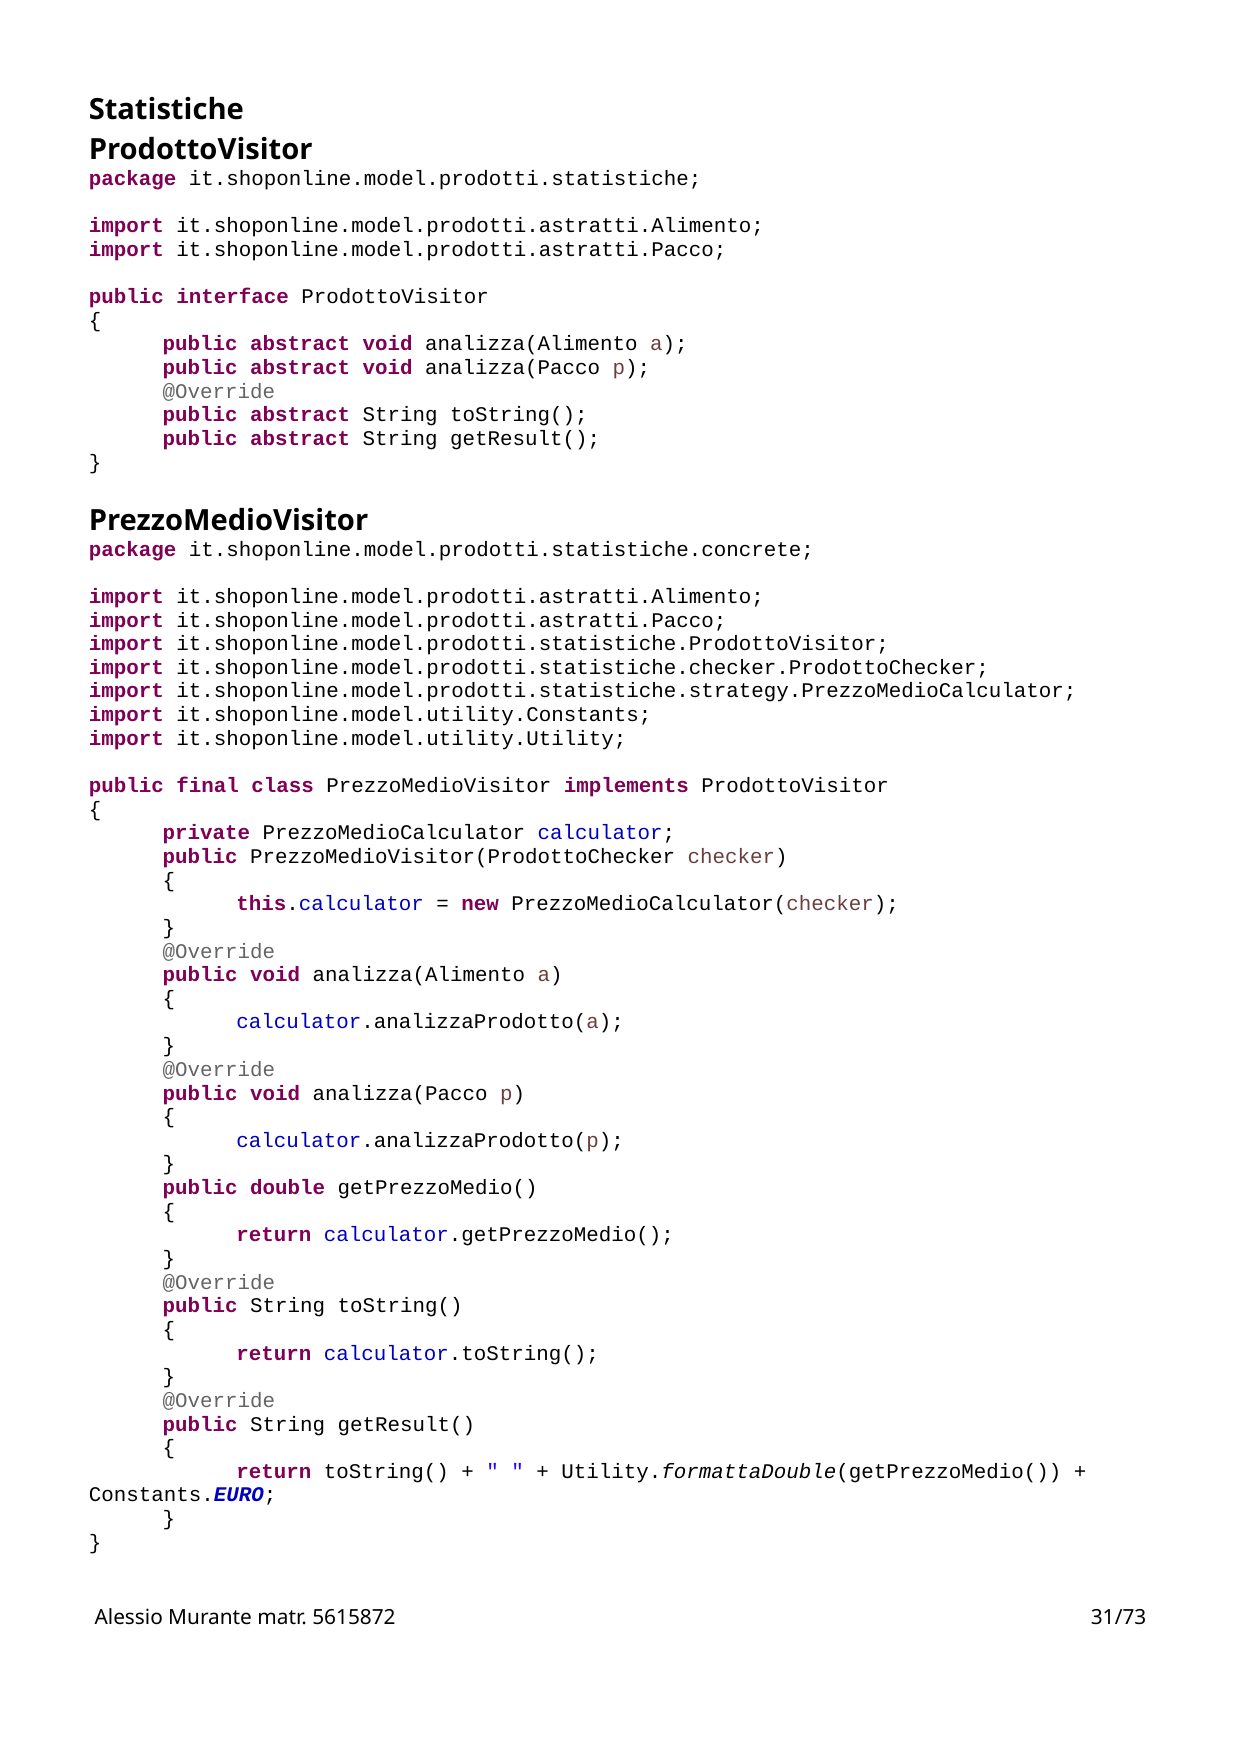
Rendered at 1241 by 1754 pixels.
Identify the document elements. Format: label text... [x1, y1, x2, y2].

text @Override [88, 1059, 1152, 1082]
text ProdottoVisitor [88, 128, 1152, 168]
text return calculator.toString(); [88, 1343, 1152, 1366]
text } [88, 1508, 1152, 1532]
text public abstract String toString(); [88, 404, 1152, 428]
text public double getPrezzoMedio() [88, 1177, 1152, 1201]
text import it.shoponline.model.prodotti.astratti.Pacco; [88, 609, 1152, 633]
text } [88, 1532, 1152, 1555]
text Statistiche [88, 88, 1152, 128]
text return calculator.getPrezzoMedio(); [88, 1224, 1152, 1248]
text { [88, 1106, 1152, 1130]
text public String getResult() [88, 1413, 1152, 1437]
text import it.shoponline.model.prodotti.statistiche.ProdottoVisitor; [88, 633, 1152, 657]
text { [88, 310, 1152, 333]
text public final class PrezzoMedioVisitor implements ProdottoVisitor [88, 775, 1152, 799]
text package it.shoponline.model.prodotti.statistiche; [88, 168, 1152, 192]
text calculator.analizzaProdotto(a); [88, 1012, 1152, 1035]
text { [88, 1201, 1152, 1224]
text { [88, 870, 1152, 893]
text return toString() + " " + Utility.formattaDouble(getPrezzoMedio()) + Constants.EURO; [88, 1461, 1152, 1508]
text import it.shoponline.model.prodotti.statistiche.strategy.PrezzoMedioCalculator; [88, 681, 1152, 704]
text package it.shoponline.model.prodotti.statistiche.concrete; [88, 539, 1152, 562]
text public void analizza(Pacco p) [88, 1082, 1152, 1106]
text { [88, 1437, 1152, 1461]
text } [88, 1153, 1152, 1177]
text } [88, 917, 1152, 941]
text private PrezzoMedioCalculator calculator; [88, 822, 1152, 846]
text public abstract void analizza(Alimento a); [88, 333, 1152, 357]
text calculator.analizzaProdotto(p); [88, 1130, 1152, 1153]
text { [88, 1319, 1152, 1343]
text @Override [88, 941, 1152, 964]
text this.calculator = new PrezzoMedioCalculator(checker); [88, 893, 1152, 917]
text public void analizza(Alimento a) [88, 964, 1152, 988]
text import it.shoponline.model.prodotti.astratti.Alimento; [88, 215, 1152, 239]
text import it.shoponline.model.utility.Constants; [88, 704, 1152, 728]
text { [88, 988, 1152, 1012]
text import it.shoponline.model.prodotti.statistiche.checker.ProdottoChecker; [88, 657, 1152, 681]
text } [88, 452, 1152, 475]
text @Override [88, 1272, 1152, 1295]
text @Override [88, 1390, 1152, 1413]
text } [88, 1248, 1152, 1272]
text PrezzoMedioVisitor [88, 499, 1152, 539]
text import it.shoponline.model.utility.Utility; [88, 728, 1152, 751]
text public abstract void analizza(Pacco p); [88, 357, 1152, 381]
text public PrezzoMedioVisitor(ProdottoChecker checker) [88, 846, 1152, 870]
text @Override [88, 381, 1152, 404]
text { [88, 799, 1152, 822]
text public String toString() [88, 1295, 1152, 1319]
text public interface ProdottoVisitor [88, 286, 1152, 310]
text public abstract String getResult(); [88, 428, 1152, 452]
text } [88, 1035, 1152, 1059]
text import it.shoponline.model.prodotti.astratti.Pacco; [88, 239, 1152, 262]
text } [88, 1366, 1152, 1390]
text import it.shoponline.model.prodotti.astratti.Alimento; [88, 586, 1152, 609]
